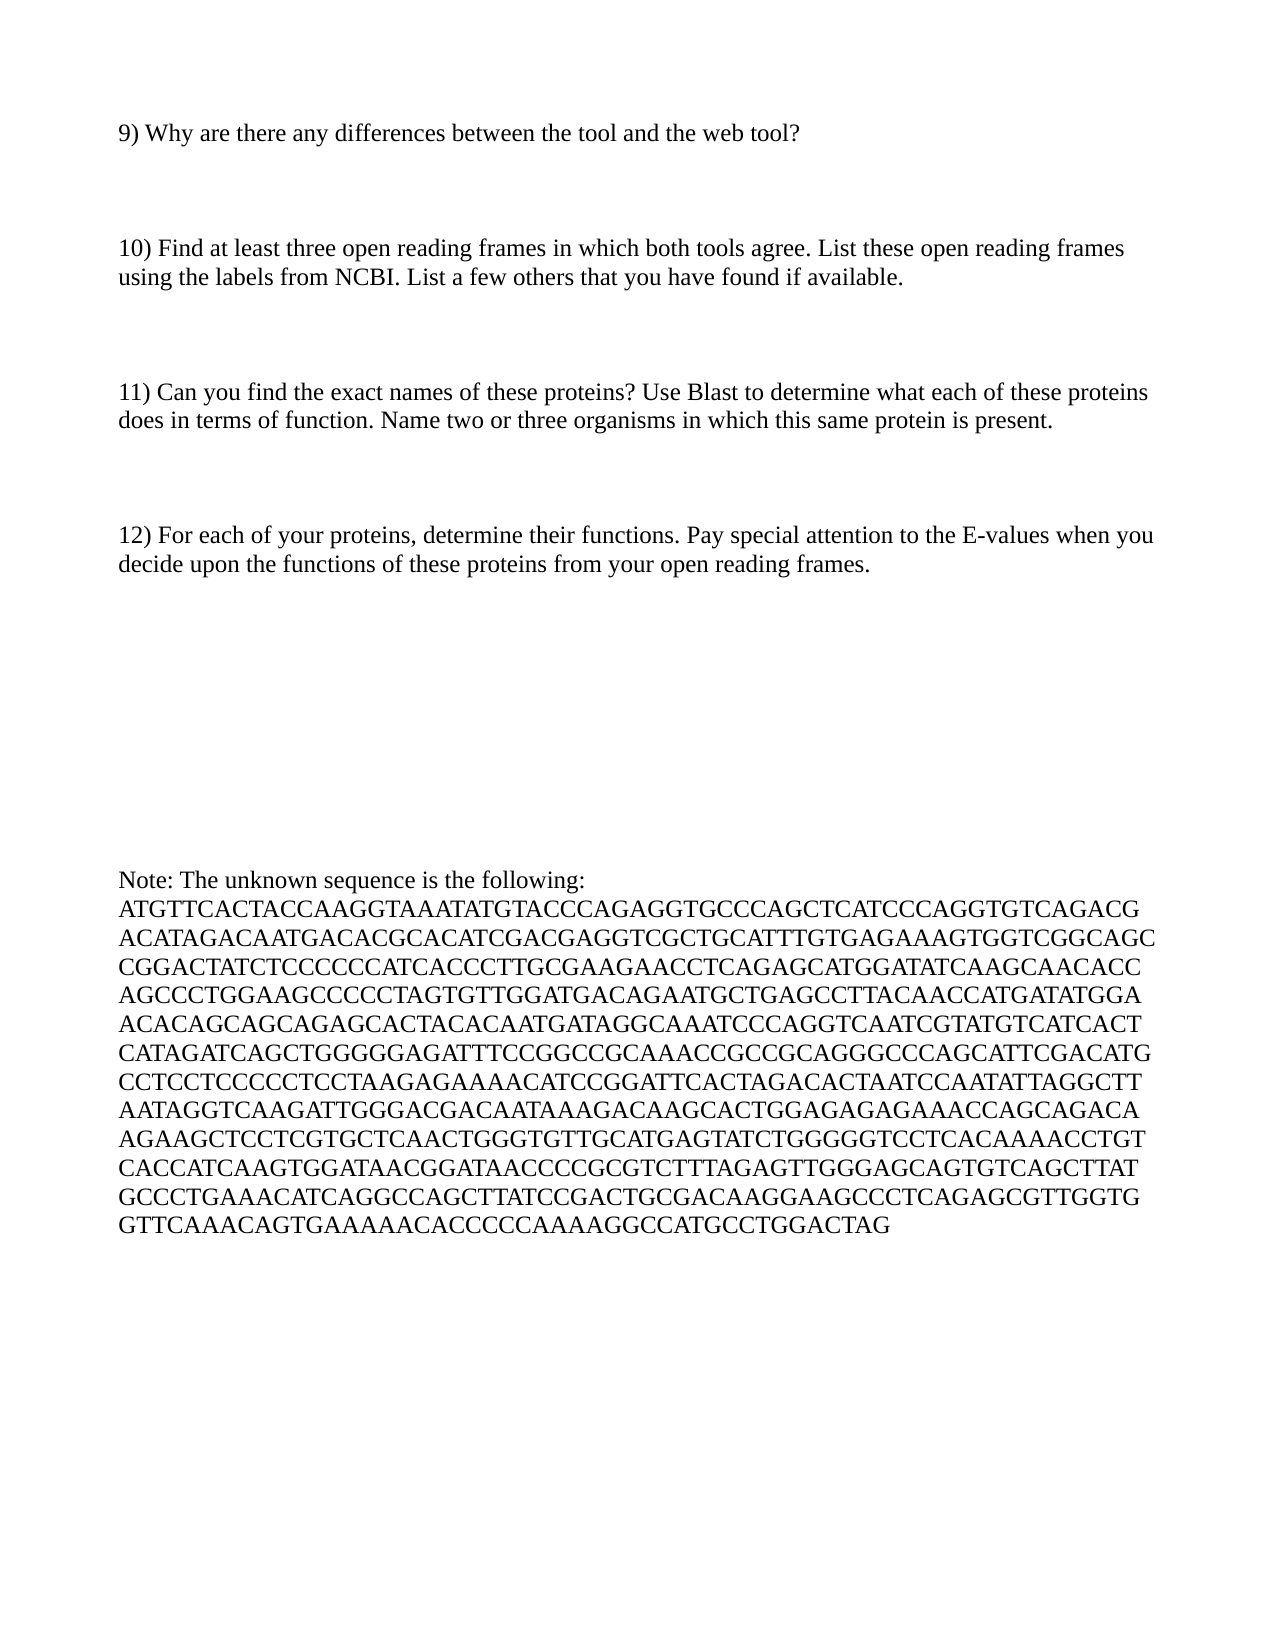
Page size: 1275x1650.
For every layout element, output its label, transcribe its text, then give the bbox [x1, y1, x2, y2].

text 11) Can you find the exact names of these proteins? Use Blast to determine what each of these proteins does in terms of function. Name two or three organisms in which this same protein is present. [118, 377, 1157, 434]
text 9) Why are there any differences between the tool and the web tool? [118, 118, 1157, 147]
text Note: The unknown sequence is the following: [118, 866, 1157, 894]
text 10) Find at least three open reading frames in which both tools agree. List these open reading frames using the labels from NCBI. List a few others that you have found if available. [118, 233, 1157, 291]
text 12) For each of your proteins, determine their functions. Pay special attention to the E-values when you decide upon the functions of these proteins from your open reading frames. [118, 521, 1157, 578]
text ATGTTCACTACCAAGGTAAATATGTACCCAGAGGTGCCCAGCTCATCCCAGGTGTCAGACGACATAGACAATGACACGCACATCGACGAGGTCGCTGCATTTGTGAGAAAGTGGTCGGCAGCCGGACTATCTCCCCCCATCACCCTTGCGAAGAACCTCAGAGCATGGATATCAAGCAACACCAGCCCTGGAAGCCCCCTAGTGTTGGATGACAGAATGCTGAGCCTTACAACCATGATATGGAACACAGCAGCAGAGCACTACACAATGATAGGCAAATCCCAGGTCAATCGTATGTCATCACTCATAGATCAGCTGGGGGAGATTTCCGGCCGCAAACCGCCGCAGGGCCCAGCATTCGACATGCCTCCTCCCCCTCCTAAGAGAAAACATCCGGATTCACTAGACACTAATCCAATATTAGGCTTAATAGGTCAAGATTGGGACGACAATAAAGACAAGCACTGGAGAGAGAAACCAGCAGACAAGAAGCTCCTCGTGCTCAACTGGGTGTTGCATGAGTATCTGGGGGTCCTCACAAAACCTGTCACCATCAAGTGGATAACGGATAACCCCGCGTCTTTAGAGTTGGGAGCAGTGTCAGCTTATGCCCTGAAACATCAGGCCAGCTTATCCGACTGCGACAAGGAAGCCCTCAGAGCGTTGGTGGTTCAAACAGTGAAAAACACCCCCAAAAGGCCATGCCTGGACTAG [118, 894, 1157, 1239]
